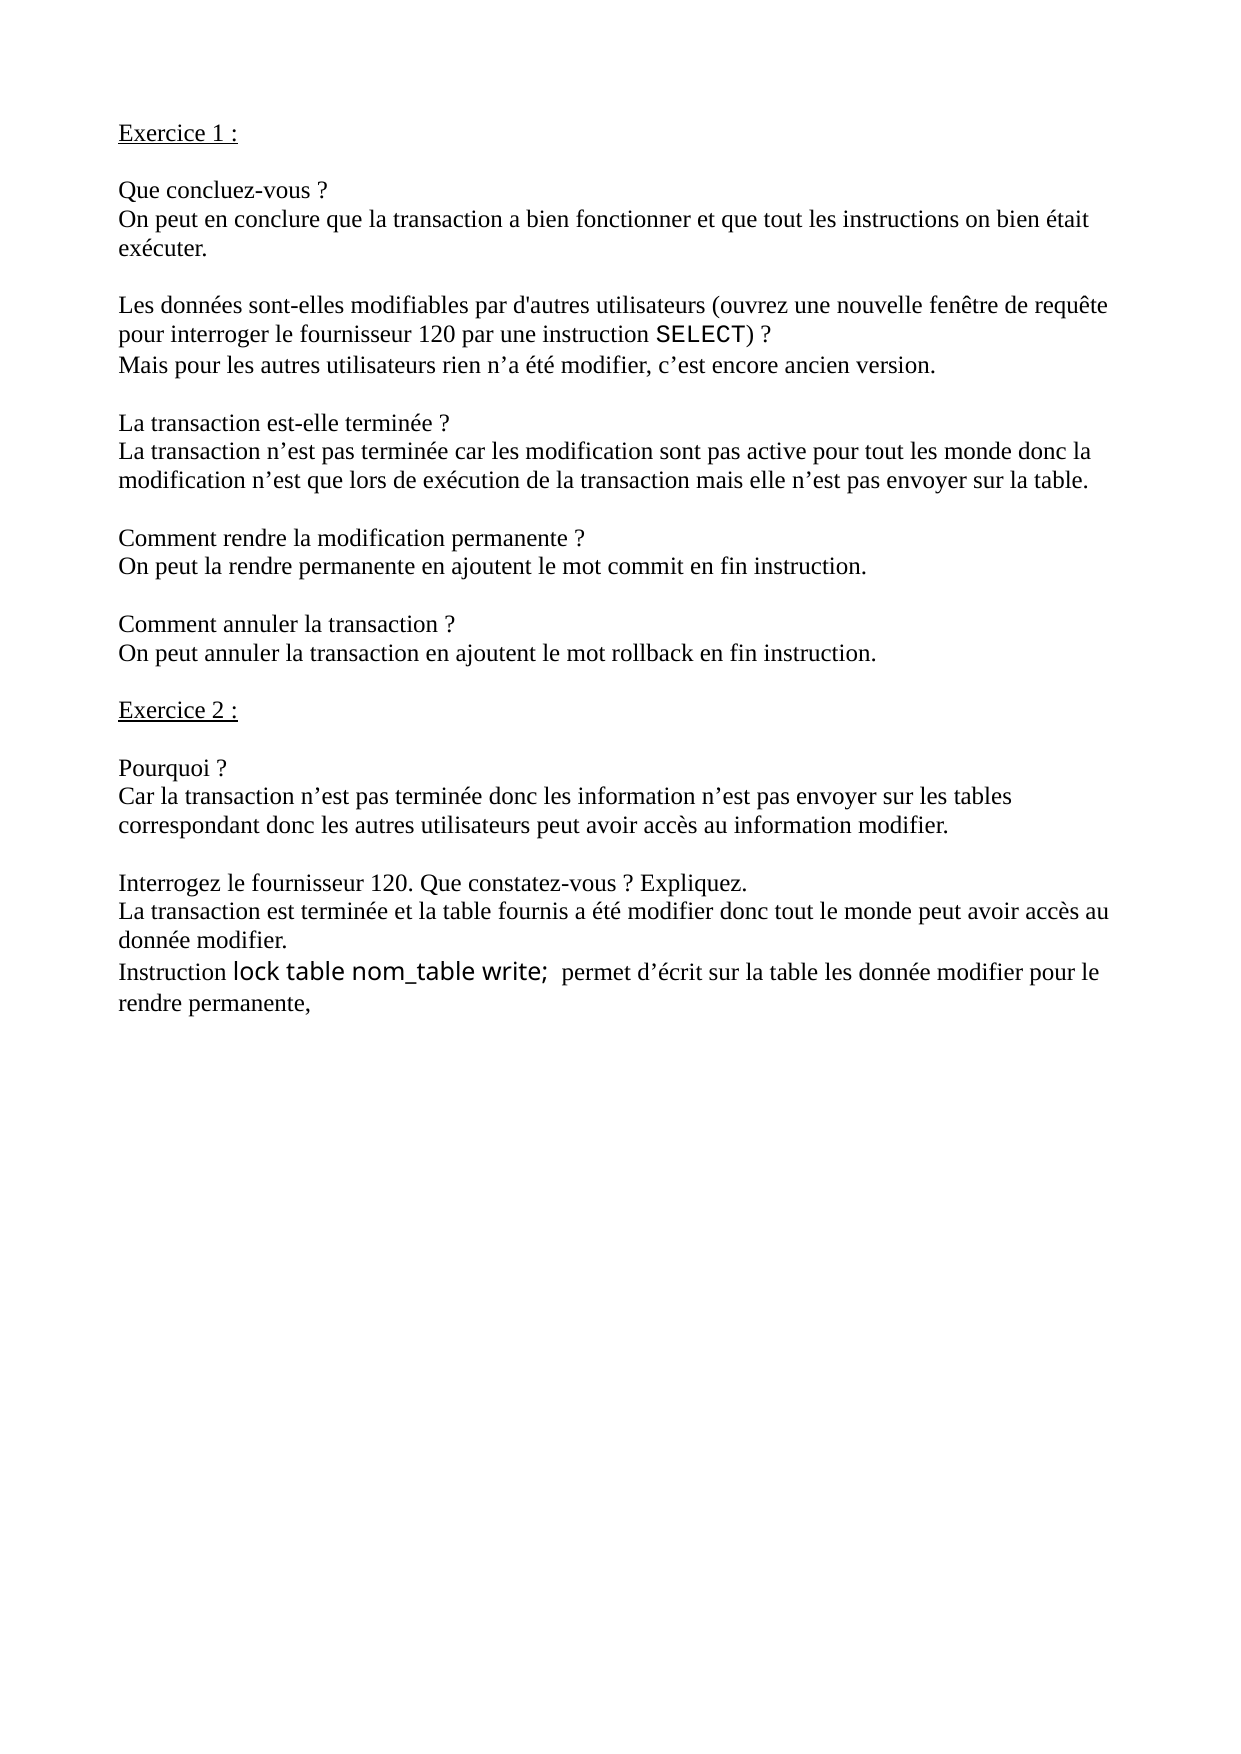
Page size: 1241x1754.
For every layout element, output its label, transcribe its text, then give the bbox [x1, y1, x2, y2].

text Exercice 2 : [118, 695, 1122, 724]
text Interrogez le fournisseur 120. Que constatez-vous ? Expliquez. [118, 868, 1122, 896]
text On peut annuler la transaction en ajoutent le mot rollback en fin instruction. [118, 638, 1122, 666]
text Mais pour les autres utilisateurs rien n’a été modifier, c’est encore ancien version. [118, 350, 1122, 379]
text Instruction lock table nom_table write; permet d’écrit sur la table les donnée modifier pour le rendre permanente, [118, 954, 1122, 1017]
text Comment rendre la modification permanente ? [118, 523, 1122, 551]
text La transaction n’est pas terminée car les modification sont pas active pour tout les monde donc la modification n’est que lors de exécution de la transaction mais elle n’est pas envoyer sur la table. [118, 436, 1122, 494]
text Comment annuler la transaction ? [118, 609, 1122, 638]
text On peut en conclure que la transaction a bien fonctionner et que tout les instructions on bien était exécuter. [118, 204, 1122, 262]
text Les données sont-elles modifiables par d'autres utilisateurs (ouvrez une nouvelle fenêtre de requête pour interroger le fournisseur 120 par une instruction SELECT) ? [118, 291, 1122, 350]
text On peut la rendre permanente en ajoutent le mot commit en fin instruction. [118, 551, 1122, 580]
text Exercice 1 : [118, 118, 1122, 147]
text Pourquoi ? [118, 753, 1122, 781]
text La transaction est terminée et la table fournis a été modifier donc tout le monde peut avoir accès au donnée modifier. [118, 896, 1122, 954]
text Car la transaction n’est pas terminée donc les information n’est pas envoyer sur les tables correspondant donc les autres utilisateurs peut avoir accès au information modifier. [118, 781, 1122, 839]
text Que concluez-vous ? [118, 176, 1122, 204]
text La transaction est-elle terminée ? [118, 408, 1122, 436]
